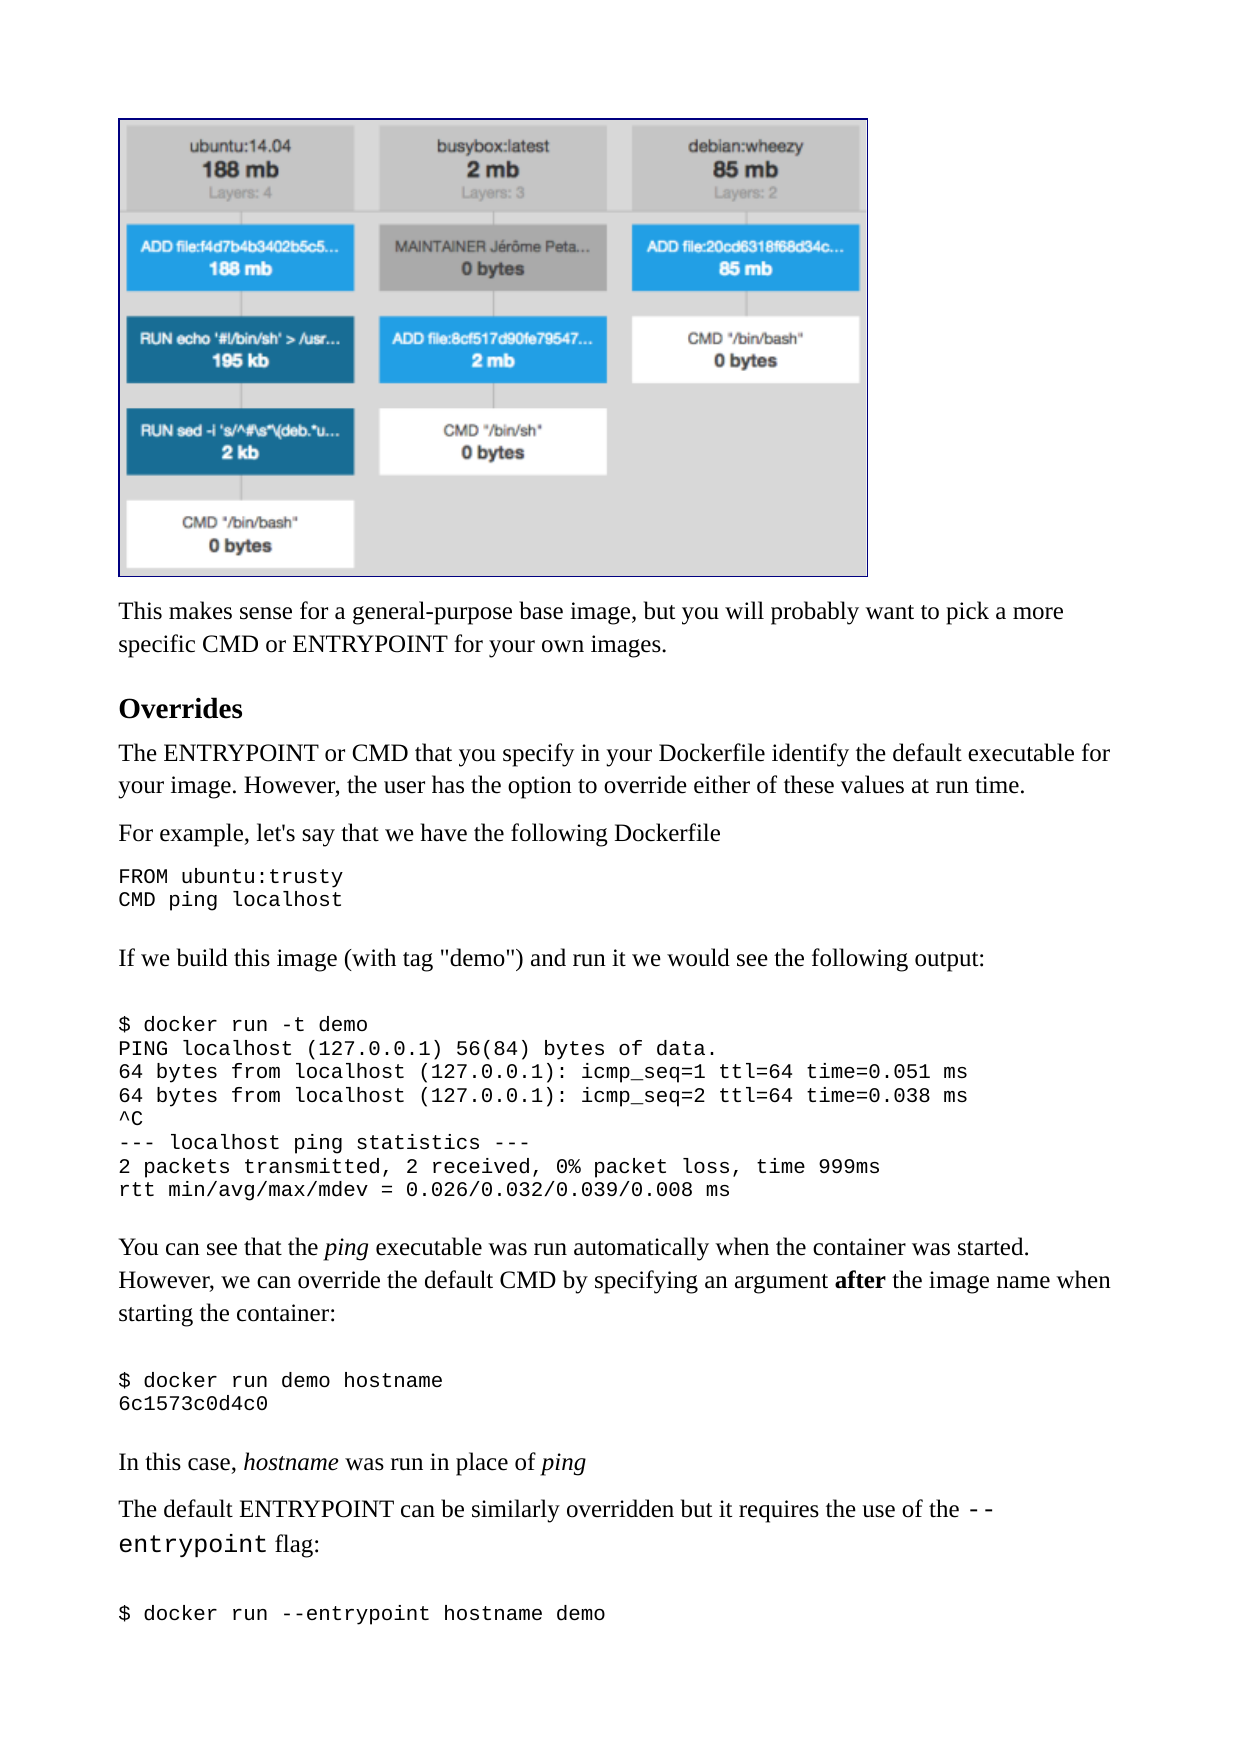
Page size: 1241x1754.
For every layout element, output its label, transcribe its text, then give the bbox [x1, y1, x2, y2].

picture [120, 120, 867, 576]
text $ docker run --entrypoint hostname demo [118, 1603, 1122, 1627]
text This makes sense for a general-purpose base image, but you will probably want to pick a more specific CMD or ENTRYPOINT for your own images. [118, 596, 1122, 658]
text $ docker run demo hostname [118, 1370, 1122, 1393]
text ^C [118, 1108, 1122, 1132]
text 64 bytes from localhost (127.0.0.1): icmp_seq=2 ttl=64 time=0.038 ms [118, 1085, 1122, 1108]
text In this case, hostname was run in place of ping [118, 1447, 1122, 1475]
text FROM ubuntu:trusty [118, 866, 1122, 889]
text CMD ping localhost [118, 889, 1122, 913]
text For example, let's say that we have the following Dockerfile [118, 818, 1122, 847]
text You can see that the ping executable was run automatically when the container was started. However, we can override the default CMD by specifying an argument after the image name when starting the container: [118, 1232, 1122, 1327]
text The ENTRYPOINT or CMD that you specify in your Dockerfile identify the default executable for your image. However, the user has the option to override either of these values at run time. [118, 738, 1122, 799]
text 6c1573c0d4c0 [118, 1393, 1122, 1417]
text --- localhost ping statistics --- [118, 1132, 1122, 1156]
text PING localhost (127.0.0.1) 56(84) bytes of data. [118, 1037, 1122, 1061]
text If we build this image (with tag "demo") and run it we would see the following output: [118, 943, 1122, 971]
text The default ENTRYPOINT can be similarly overridden but it requires the use of the --entrypoint flag: [118, 1494, 1122, 1560]
subtitle Overrides [118, 692, 1122, 725]
text rtt min/avg/max/mdev = 0.026/0.032/0.039/0.008 ms [118, 1179, 1122, 1203]
text $ docker run -t demo [118, 1014, 1122, 1037]
text 64 bytes from localhost (127.0.0.1): icmp_seq=1 ttl=64 time=0.051 ms [118, 1061, 1122, 1085]
text 2 packets transmitted, 2 received, 0% packet loss, time 999ms [118, 1156, 1122, 1179]
